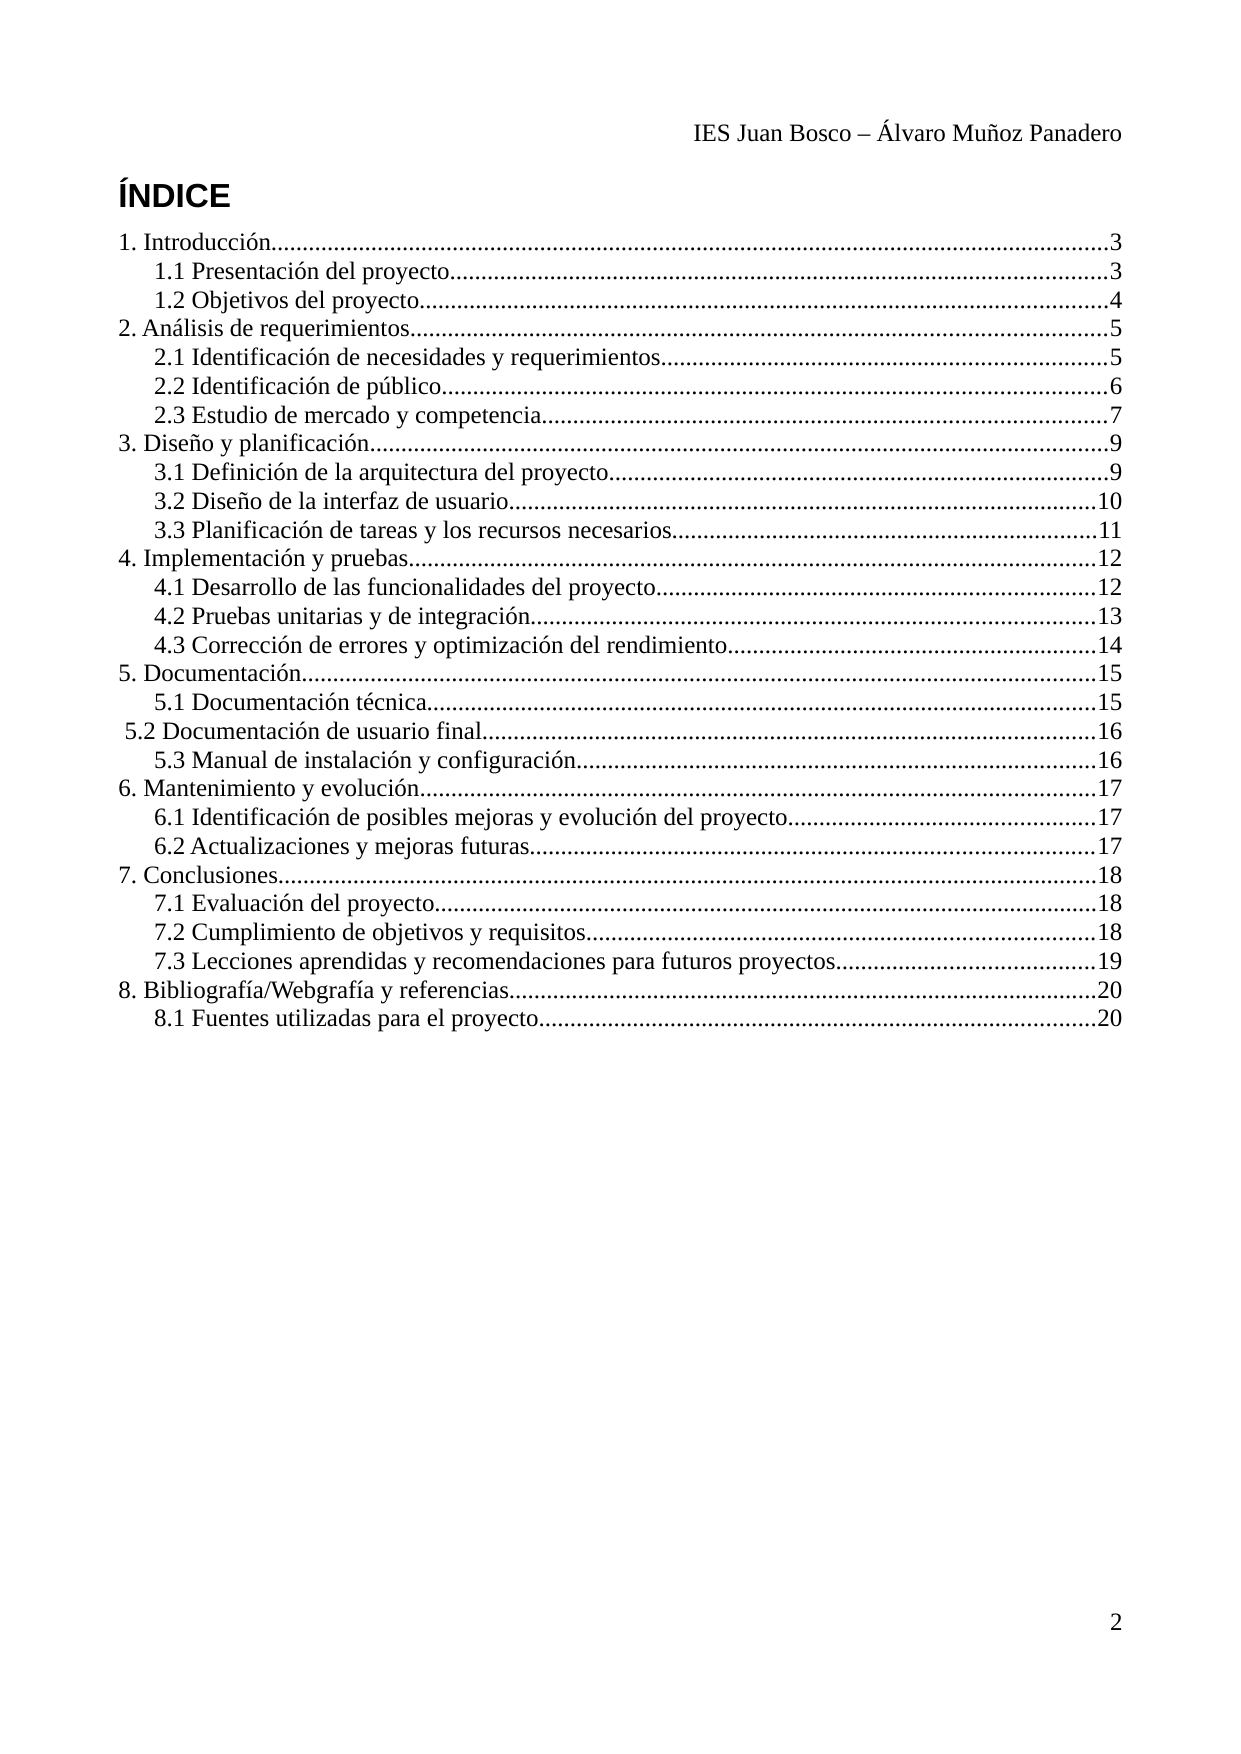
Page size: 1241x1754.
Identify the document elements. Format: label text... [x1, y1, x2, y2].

text 1.1 Presentación del proyecto 3 [148, 256, 1122, 285]
text 8.1 Fuentes utilizadas para el proyecto 20 [148, 1003, 1122, 1032]
text 1. Introducción 3 [118, 227, 1122, 256]
text 4.2 Pruebas unitarias y de integración 13 [148, 601, 1122, 630]
text 5.1 Documentación técnica 15 [148, 687, 1122, 716]
text 7. Conclusiones 18 [118, 860, 1122, 888]
text 8. Bibliografía/Webgrafía y referencias 20 [118, 975, 1122, 1003]
text 3.3 Planificación de tareas y los recursos necesarios 11 [148, 515, 1122, 543]
text 3.2 Diseño de la interfaz de usuario 10 [148, 486, 1122, 515]
text 2.1 Identificación de necesidades y requerimientos 5 [148, 342, 1122, 371]
text 4.1 Desarrollo de las funcionalidades del proyecto 12 [148, 572, 1122, 601]
text 4.3 Corrección de errores y optimización del rendimiento 14 [148, 630, 1122, 658]
text 6. Mantenimiento y evolución 17 [118, 773, 1122, 802]
text 3. Diseño y planificación 9 [118, 428, 1122, 457]
text 7.1 Evaluación del proyecto 18 [148, 888, 1122, 917]
text 7.2 Cumplimiento de objetivos y requisitos 18 [148, 917, 1122, 946]
text 7.3 Lecciones aprendidas y recomendaciones para futuros proyectos 19 [148, 946, 1122, 975]
text 3.1 Definición de la arquitectura del proyecto 9 [148, 457, 1122, 486]
text 2.3 Estudio de mercado y competencia 7 [148, 400, 1122, 428]
text 5.2 Documentación de usuario final 16 [118, 716, 1122, 745]
text 5. Documentación 15 [118, 658, 1122, 687]
text 4. Implementación y pruebas 12 [118, 543, 1122, 572]
text 2.2 Identificación de público 6 [148, 371, 1122, 400]
text 5.3 Manual de instalación y configuración 16 [148, 745, 1122, 773]
text 1.2 Objetivos del proyecto 4 [148, 285, 1122, 313]
subtitle ÍNDICE [118, 176, 1122, 215]
text 2. Análisis de requerimientos 5 [118, 313, 1122, 342]
text 6.2 Actualizaciones y mejoras futuras 17 [148, 831, 1122, 860]
text 6.1 Identificación de posibles mejoras y evolución del proyecto 17 [148, 802, 1122, 831]
